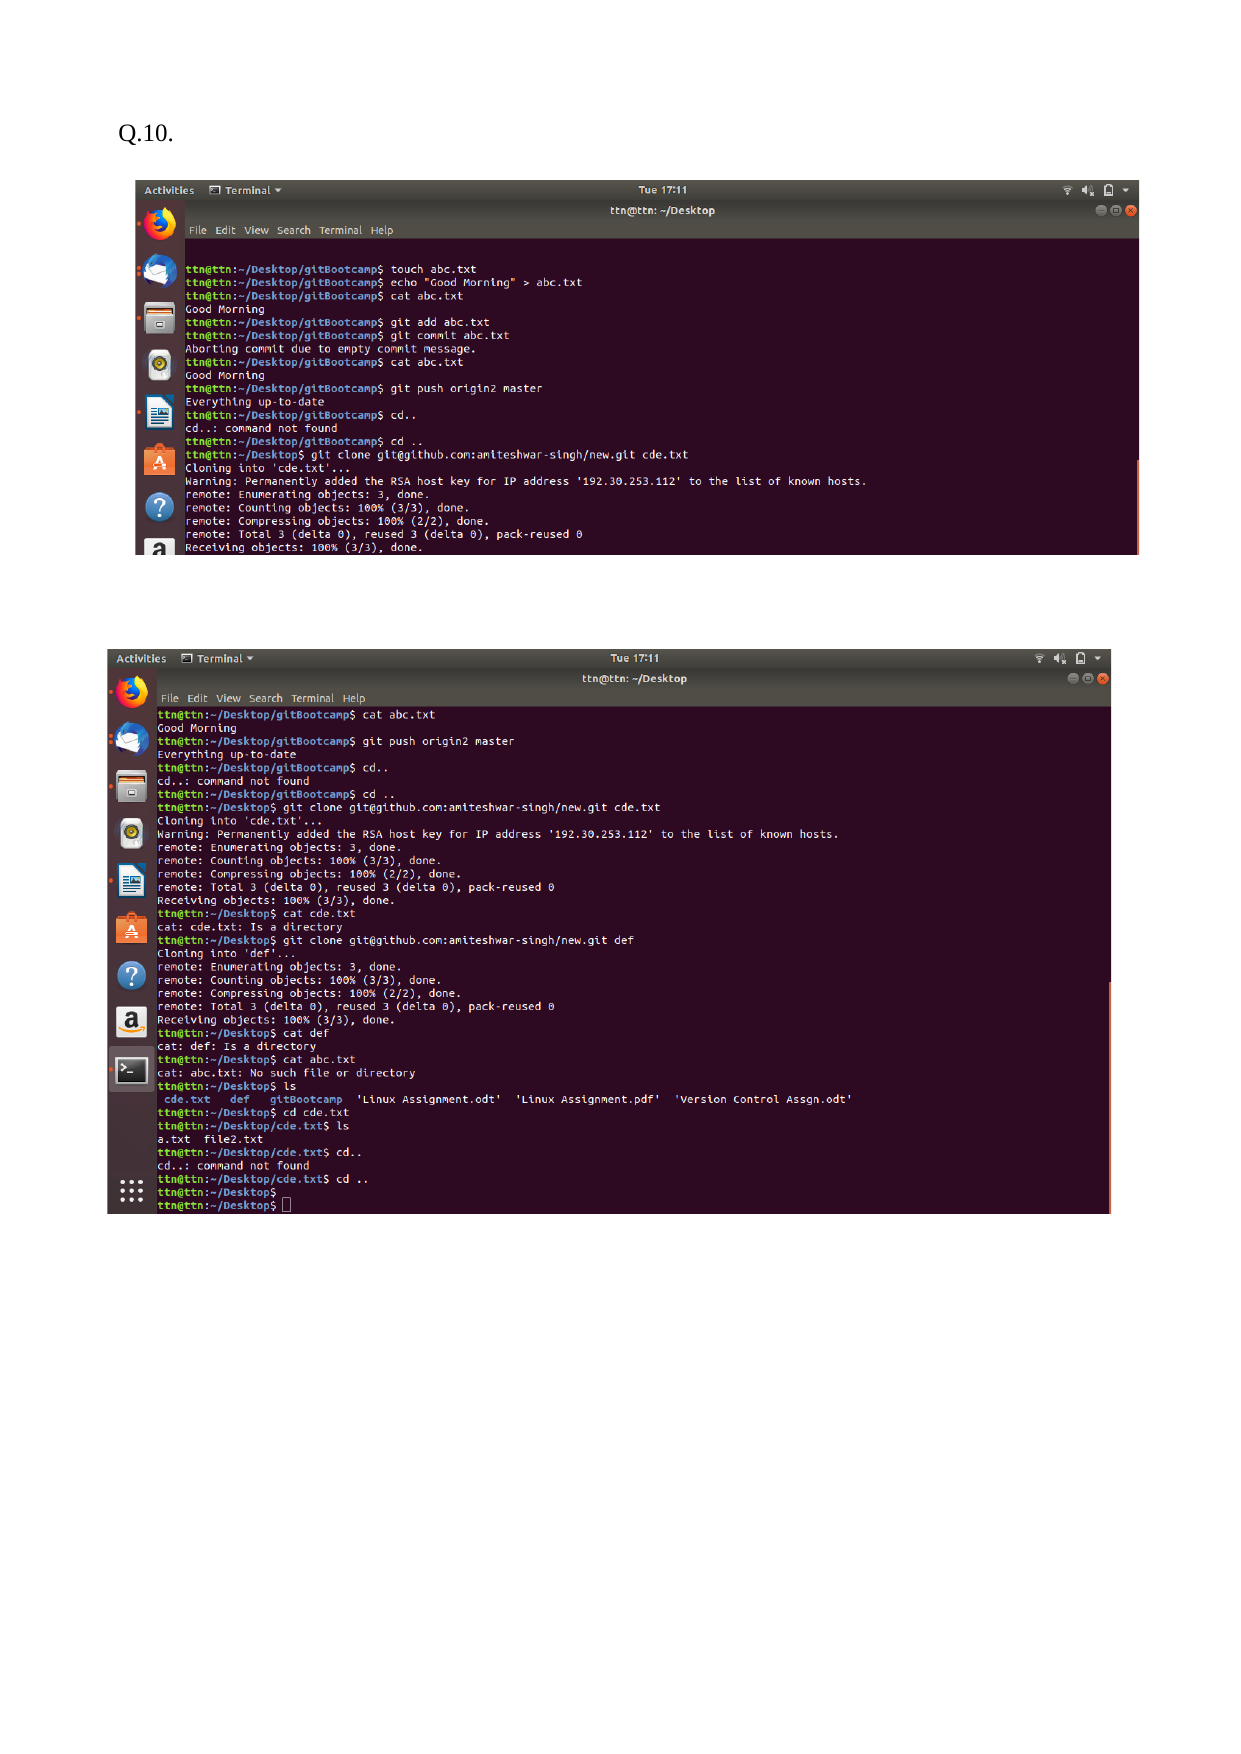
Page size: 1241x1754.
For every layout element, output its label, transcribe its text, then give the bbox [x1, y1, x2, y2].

picture [135, 180, 1140, 555]
picture [107, 649, 1112, 1214]
text Q.10. [118, 118, 1122, 147]
